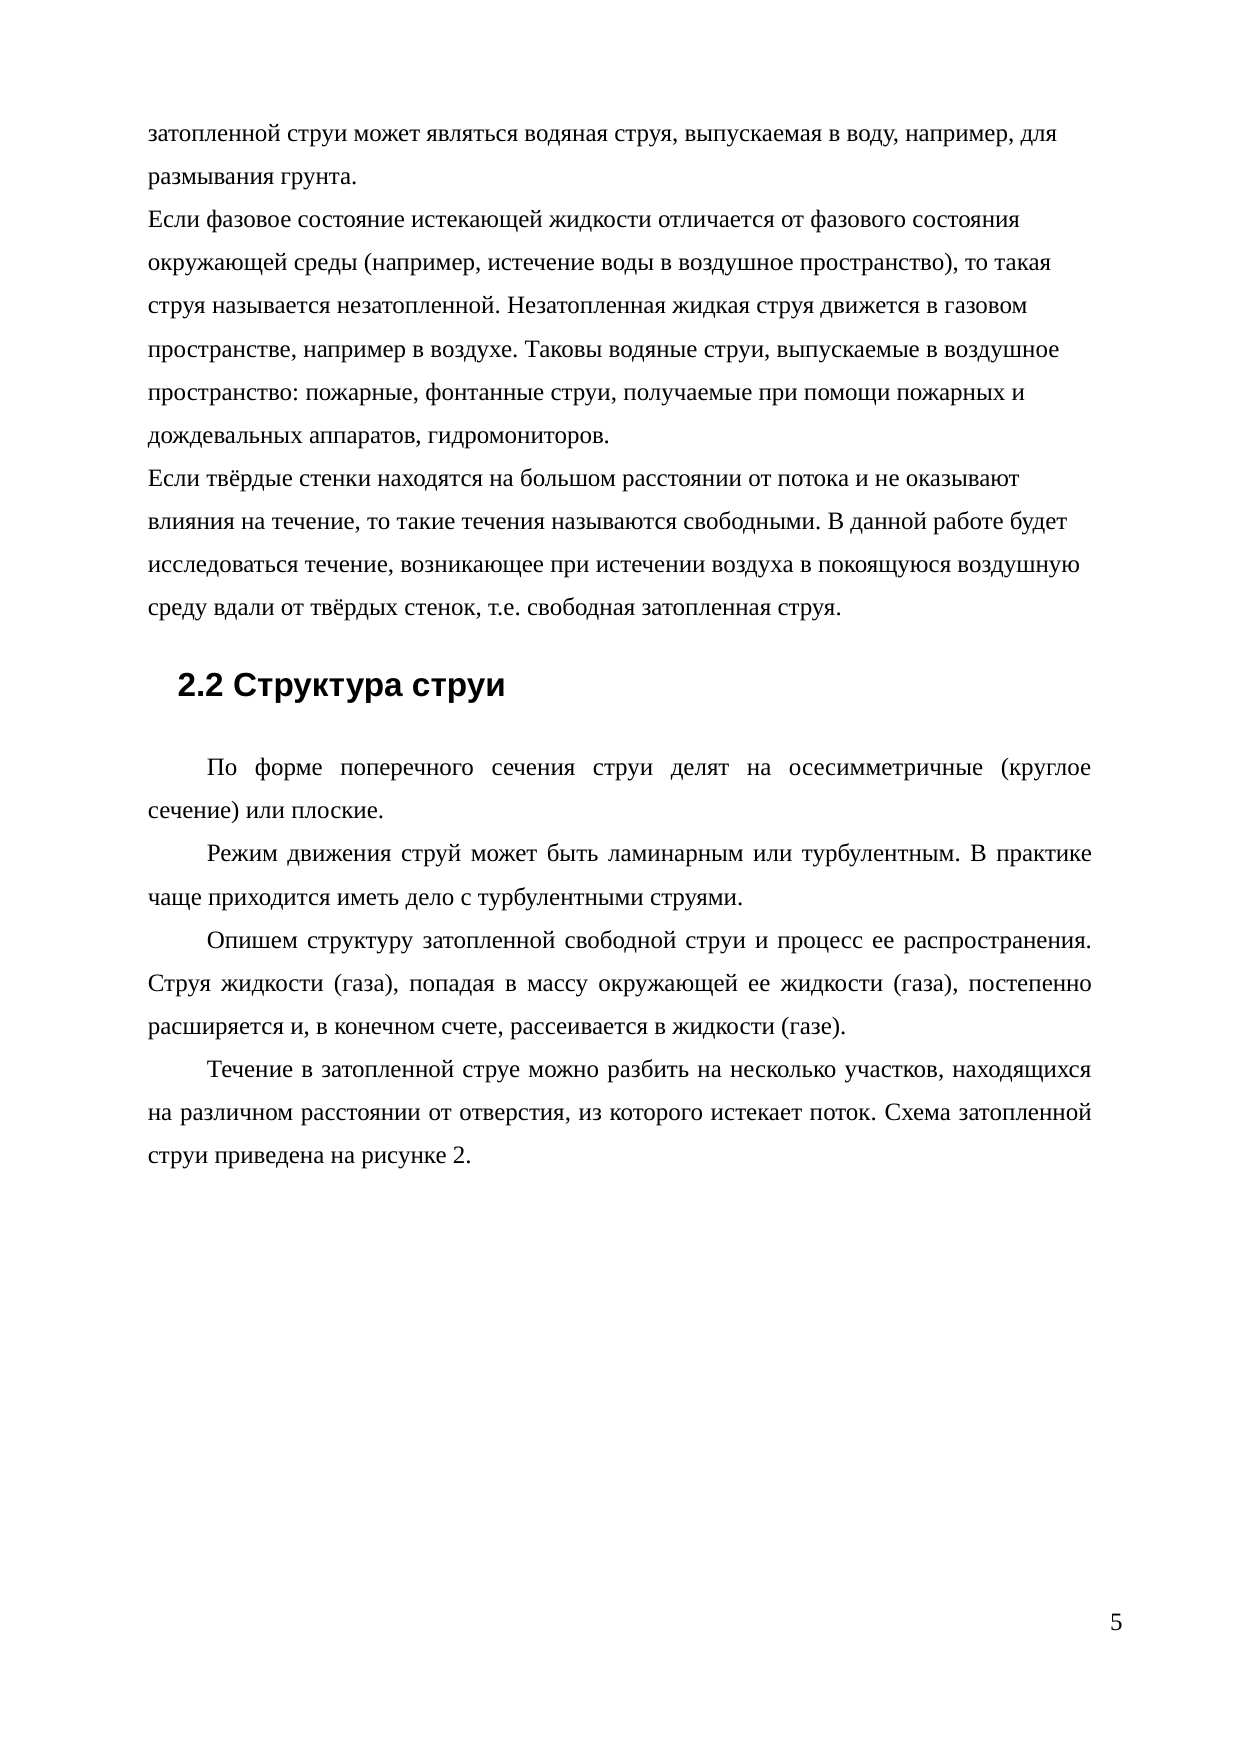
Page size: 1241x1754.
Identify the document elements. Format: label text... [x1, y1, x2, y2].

text Режим движения струй может быть ламинарным или турбулентным. В практике чаще приходится иметь дело с турбулентными струями. [148, 838, 1093, 910]
text По форме поперечного сечения струи делят на осесимметричные (круглое сечение) или плоские. [148, 752, 1093, 824]
subtitle Структура струи [118, 665, 1122, 703]
text Опишем структуру затопленной свободной струи и процесс ее распространения. Струя жидкости (газа), попадая в массу окружающей ее жидкости (газа), постепенно расширяется и, в конечном счете, рассеивается в жидкости (газе). [148, 925, 1093, 1040]
text затопленной струи может являться водяная струя, выпускаемая в воду, например, для размывания грунта. Если фазовое состояние истекающей жидкости отличается от фазового состояния окружающей среды (например, истечение воды в воздушное пространство), то такая струя называется незатопленной. Незатопленная жидкая струя движется в газовом пространстве, например в воздухе. Таковы водяные струи, выпускаемые в воздушное пространство: пожарные, фонтанные струи, получаемые при помощи пожарных и дождевальных аппаратов, гидромониторов. Если твёрдые стенки находятся на большом расстоянии от потока и не оказывают влияния на течение, то такие течения называются свободными. В данной работе будет исследоваться течение, возникающее при истечении воздуха в покоящуюся воздушную среду вдали от твёрдых стенок, т.е. свободная затопленная струя. [148, 118, 1093, 621]
text Течение в затопленной струе можно разбить на несколько участков, находящихся на различном расстоянии от отверстия, из которого истекает поток. Схема затопленной струи приведена на рисунке 2. [148, 1054, 1093, 1169]
